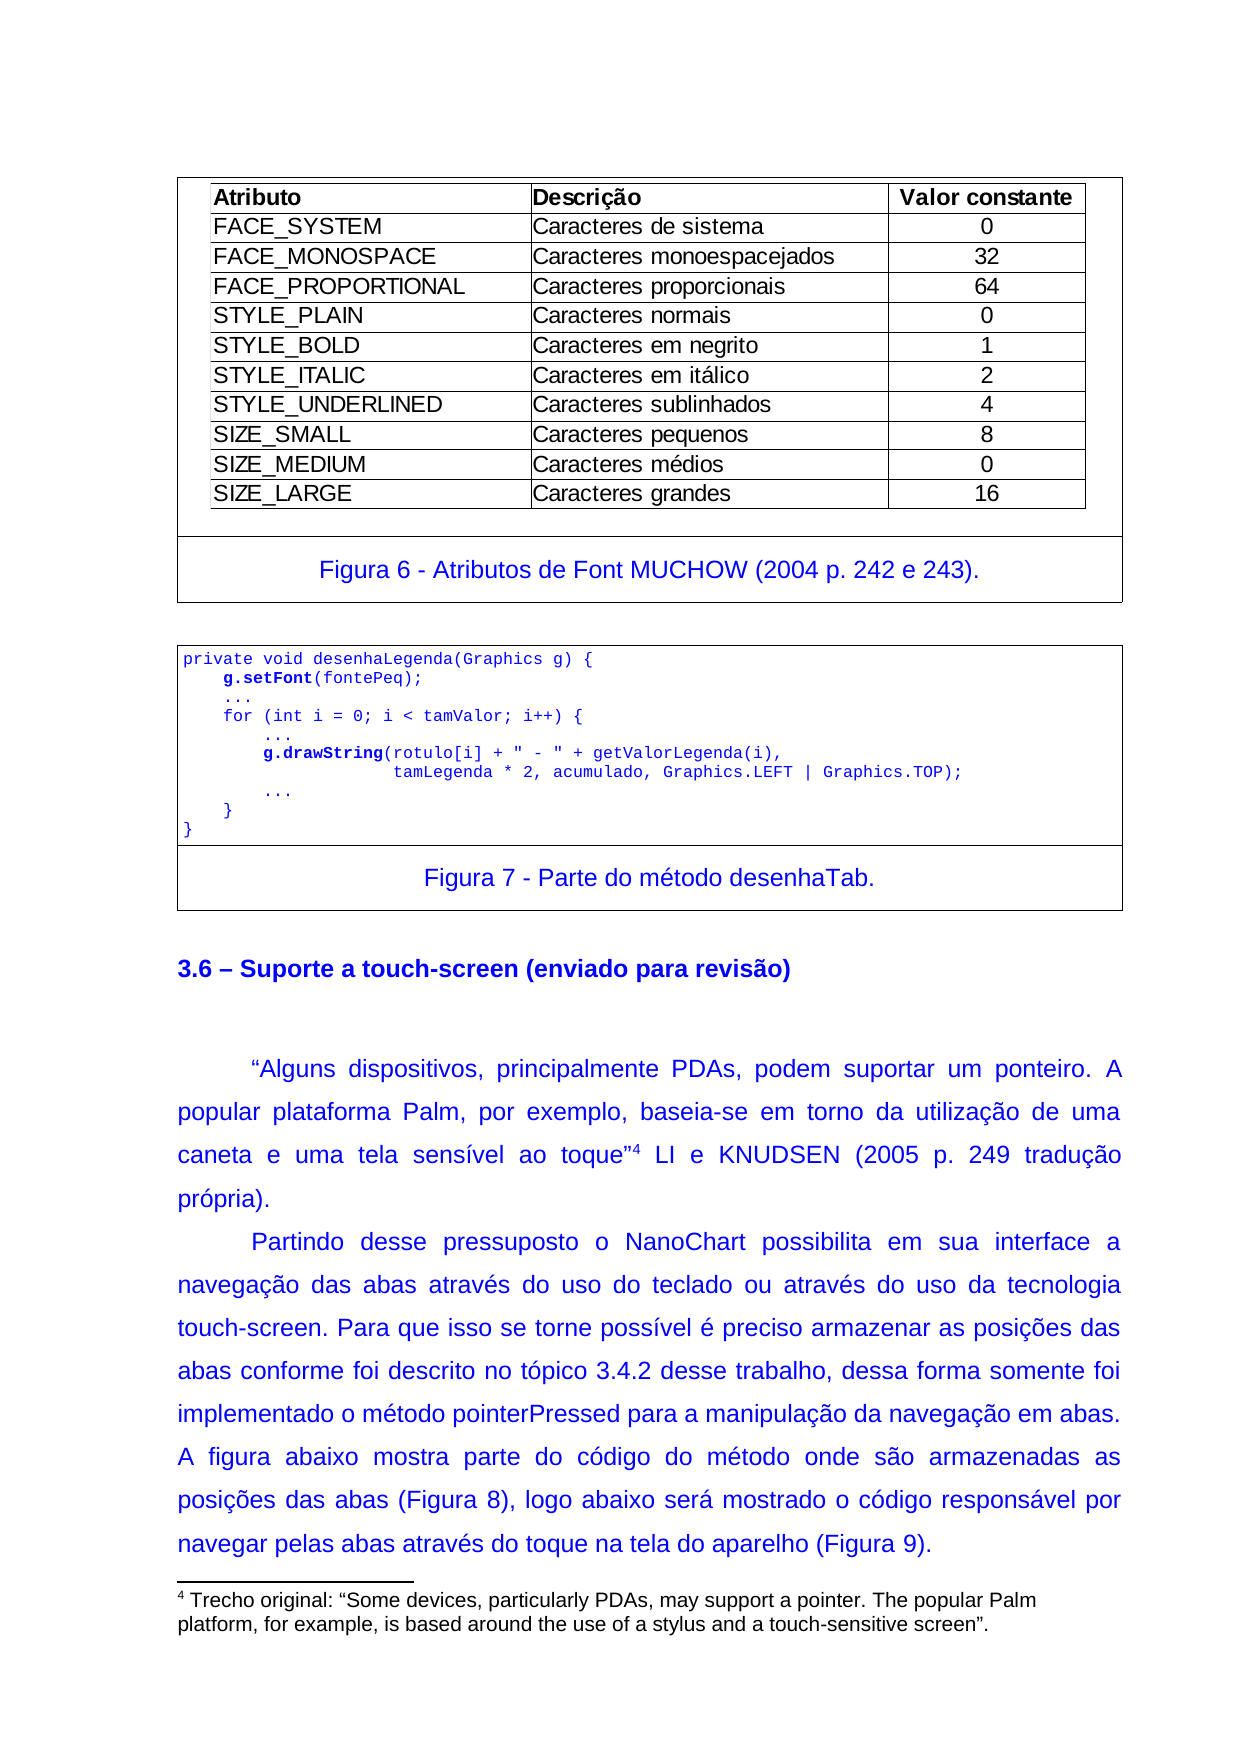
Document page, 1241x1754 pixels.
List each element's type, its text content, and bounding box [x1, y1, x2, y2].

subtitle 3.6 – Suporte a touch-screen (enviado para revisão) [177, 954, 1122, 982]
text Trecho original: “Some devices, particularly PDAs, may support a pointer. The popular Palm platform, for example, is based around the use of a stylus and a touch-sensitive screen”. [177, 1588, 1122, 1636]
table_header private void desenhaLegenda(Graphics g) { g.setFont(fontePeq); ... for (int i = 0; i < tamValor; i++) { ... g.drawString(rotulo[i] + " - " + getValorLegenda(i), tamLegenda * 2, acumulado, Graphics.LEFT | Graphics.TOP); ... } } [178, 646, 1122, 845]
table_header [178, 178, 1122, 536]
text “Alguns dispositivos, principalmente PDAs, podem suportar um ponteiro. A popular plataforma Palm, por exemplo, baseia-se em torno da utilização de uma caneta e uma tela sensível ao toque” LI e KNUDSEN (2005 p. 249 tradução própria). [177, 1054, 1122, 1212]
text Partindo desse pressuposto o NanoChart possibilita em sua interface a navegação das abas através do uso do teclado ou através do uso da tecnologia touch-screen. Para que isso se torne possível é preciso armazenar as posições das abas conforme foi descrito no tópico 3.4.2 desse trabalho, dessa forma somente foi implementado o método pointerPressed para a manipulação da navegação em abas. A figura abaixo mostra parte do código do método onde são armazenadas as posições das abas (Figura 8), logo abaixo será mostrado o código responsável por navegar pelas abas através do toque na tela do aparelho (Figura 9). [177, 1227, 1122, 1557]
table_cell Figura 6 - Atributos de Font MUCHOW (2004 p. 242 e 243). [178, 537, 1122, 602]
table_cell Figura 7 - Parte do método desenhaTab. [178, 846, 1122, 910]
